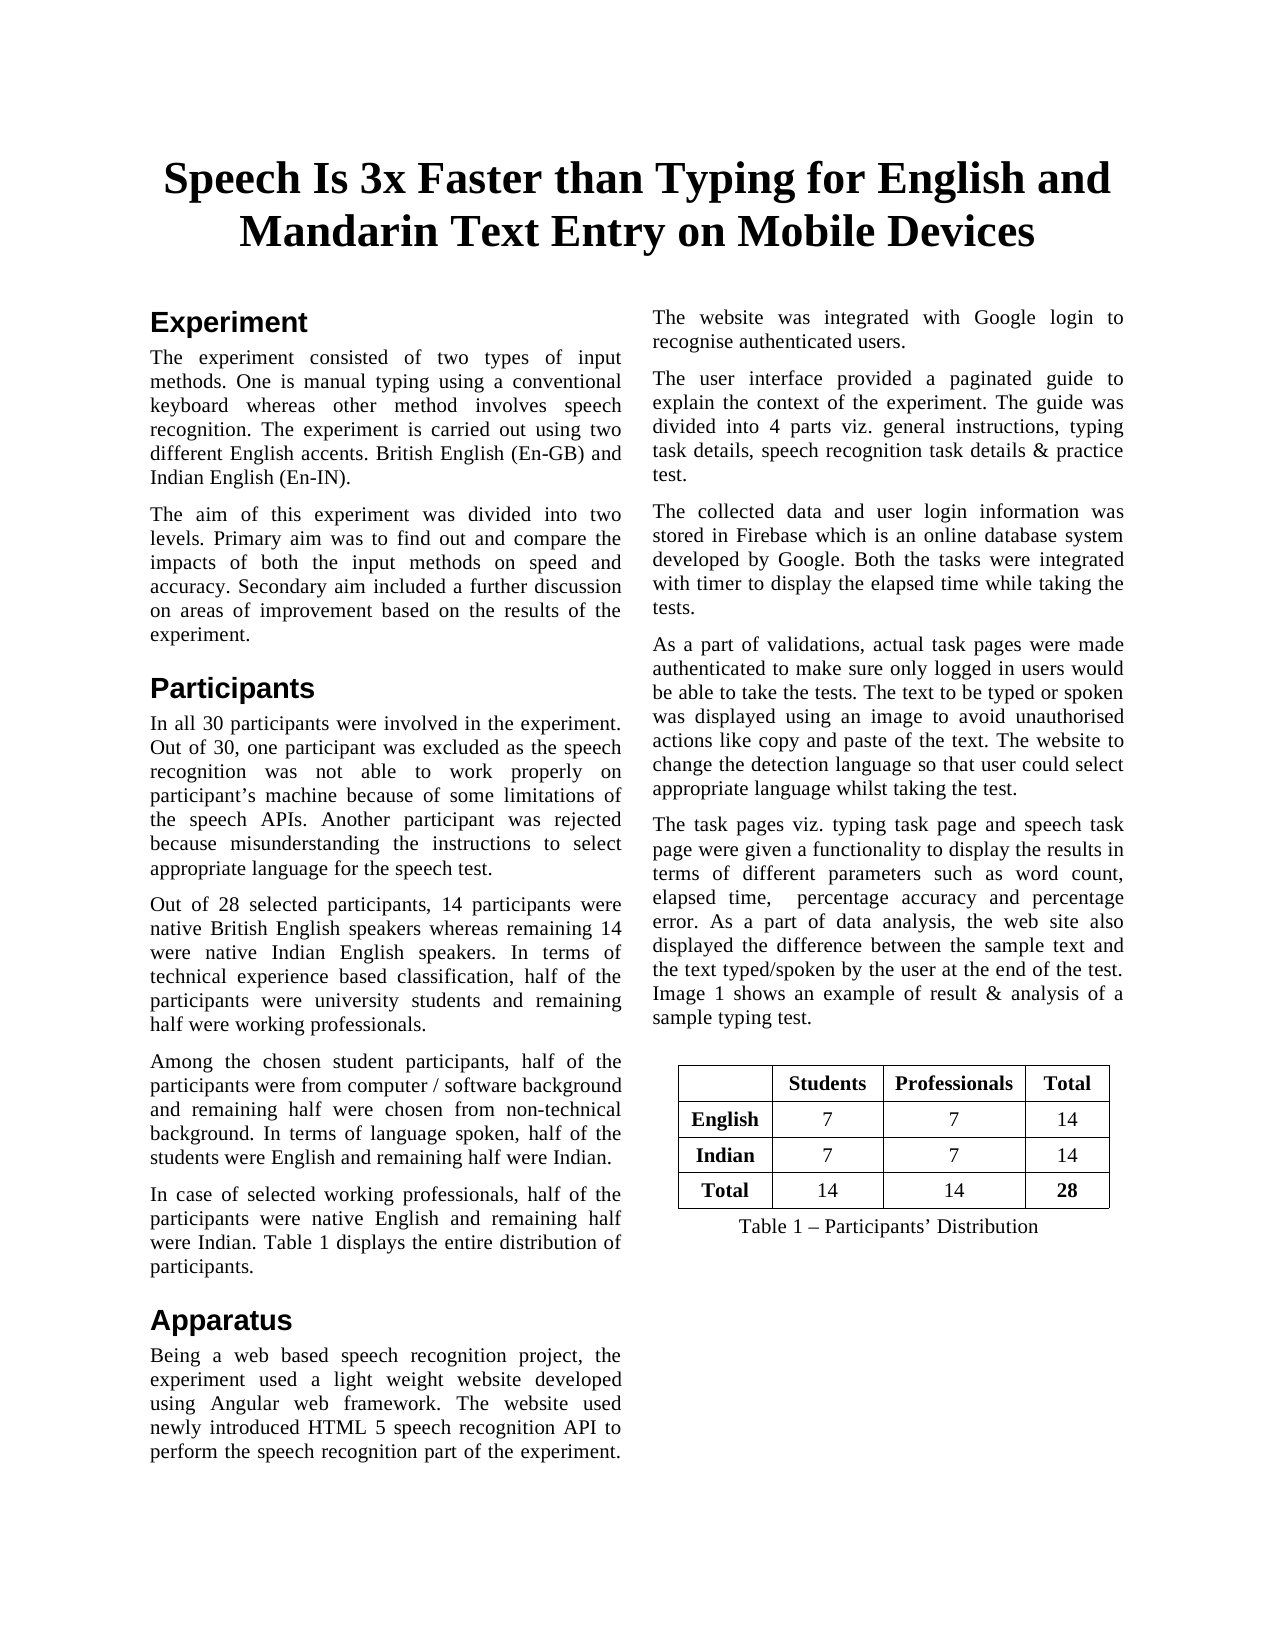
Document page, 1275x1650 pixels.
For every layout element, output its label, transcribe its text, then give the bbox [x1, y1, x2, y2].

subtitle Experiment [150, 305, 622, 339]
table_cell 7 [884, 1138, 1025, 1172]
table_cell Indian [679, 1138, 772, 1172]
title Speech Is 3x Faster than Typing for English and Mandarin Text Entry on Mobile Devices [150, 150, 1125, 256]
table_cell 28 [1026, 1173, 1109, 1208]
text The aim of this experiment was divided into two levels. Primary aim was to find out and compare the impacts of both the input methods on speed and accuracy. Secondary aim included a further discussion on areas of improvement based on the results of the experiment. [150, 502, 622, 646]
table_cell English [679, 1102, 772, 1137]
text The website was integrated with Google login to recognise authenticated users. [652, 305, 1125, 353]
table_cell 7 [773, 1102, 883, 1137]
text The task pages viz. typing task page and speech task page were given a functionality to display the results in terms of different parameters such as word count, elapsed time, percentage accuracy and percentage error. As a part of data analysis, the web site also displayed the difference between the sample text and the text typed/spoken by the user at the end of the test. Image 1 shows an example of result & analysis of a sample typing test. [652, 812, 1125, 1029]
subtitle Participants [150, 671, 622, 705]
text Among the chosen student participants, half of the participants were from computer / software background and remaining half were chosen from non-technical background. In terms of language spoken, half of the students were English and remaining half were Indian. [150, 1049, 622, 1169]
text In all 30 participants were involved in the experiment. Out of 30, one participant was excluded as the speech recognition was not able to work properly on participant’s machine because of some limitations of the speech APIs. Another participant was rejected because misunderstanding the instructions to select appropriate language for the speech test. [150, 711, 622, 879]
text The experiment consisted of two types of input methods. One is manual typing using a conventional keyboard whereas other method involves speech recognition. The experiment is carried out using two different English accents. British English (En-GB) and Indian English (En-IN). [150, 345, 622, 489]
table_cell 7 [884, 1102, 1025, 1137]
text Table 1 – Participants’ Distribution [652, 1214, 1125, 1262]
table_cell 14 [1026, 1138, 1109, 1172]
text As a part of validations, actual task pages were made authenticated to make sure only logged in users would be able to take the tests. The text to be typed or spoken was displayed using an image to avoid unauthorised actions like copy and paste of the text. The website to change the detection language so that user could select appropriate language whilst taking the test. [652, 631, 1125, 800]
subtitle Apparatus [150, 1303, 622, 1336]
text The user interface provided a paginated guide to explain the context of the experiment. The guide was divided into 4 parts viz. general instructions, typing task details, speech recognition task details & practice test. [652, 366, 1125, 486]
text Out of 28 selected participants, 14 participants were native British English speakers whereas remaining 14 were native Indian English speakers. In terms of technical experience based classification, half of the participants were university students and remaining half were working professionals. [150, 892, 622, 1036]
text In case of selected working professionals, half of the participants were native English and remaining half were Indian. Table 1 displays the entire distribution of participants. [150, 1182, 622, 1278]
table_cell 14 [773, 1173, 883, 1208]
table_header Total [1026, 1066, 1109, 1101]
table_header Professionals [884, 1066, 1025, 1101]
text The collected data and user login information was stored in Firebase which is an online database system developed by Google. Both the tasks were integrated with timer to display the elapsed time while taking the tests. [652, 498, 1125, 619]
table_cell Total [679, 1173, 772, 1208]
table_header [679, 1066, 772, 1101]
text Being a web based speech recognition project, the experiment used a light weight website developed using Angular web framework. The website used newly introduced HTML 5 speech recognition API to perform the speech recognition part of the experiment. [150, 1343, 622, 1463]
table_cell 7 [773, 1138, 883, 1172]
table_cell 14 [884, 1173, 1025, 1208]
table_header Students [773, 1066, 883, 1101]
table_cell 14 [1026, 1102, 1109, 1137]
